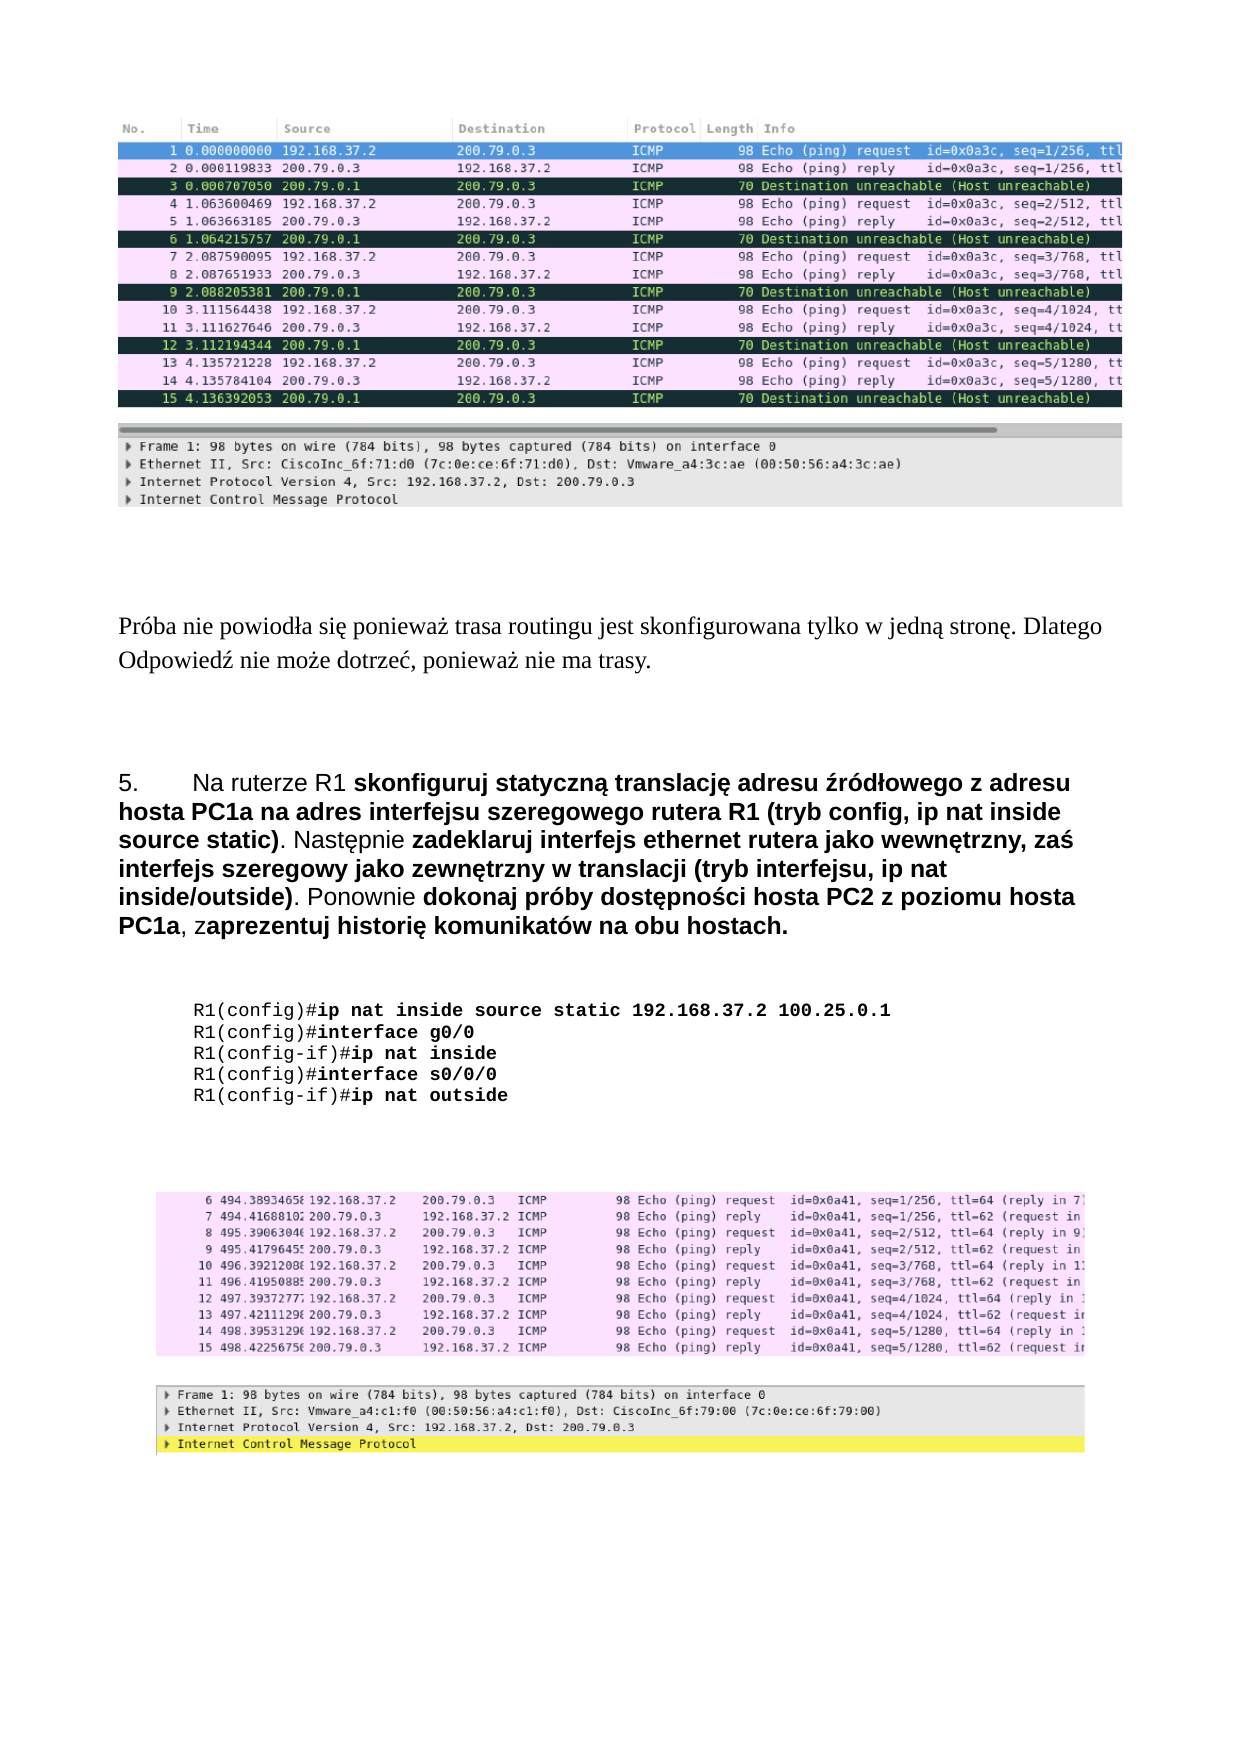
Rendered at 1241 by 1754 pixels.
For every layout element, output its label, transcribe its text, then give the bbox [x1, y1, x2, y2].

text R1(config)#interface s0/0/0 [193, 1065, 1122, 1086]
text R1(config-if)#ip nat inside [193, 1044, 1122, 1065]
picture [155, 1192, 1085, 1455]
text Próba nie powiodła się ponieważ trasa routingu jest skonfigurowana tylko w jedną stronę. Dlatego Odpowiedź nie może dotrzeć, ponieważ nie ma trasy. [118, 611, 1122, 674]
text R1(config)#interface g0/0 [193, 1022, 1122, 1044]
picture [118, 118, 1123, 507]
subtitle Na ruterze R1 skonfiguruj statyczną translację adresu źródłowego z adresu hosta PC1a na adres interfejsu szeregowego rutera R1 (tryb config, ip nat inside source static). Następnie zadeklaruj interfejs ethernet rutera jako wewnętrzny, zaś interfejs szeregowy jako zewnętrzny w translacji (tryb interfejsu, ip nat inside/outside). Ponownie dokonaj próby dostępności hosta PC2 z poziomu hosta PC1a, zaprezentuj historię komunikatów na obu hostach. [118, 768, 1122, 939]
text R1(config)#ip nat inside source static 192.168.37.2 100.25.0.1 [193, 1001, 1122, 1022]
text R1(config-if)#ip nat outside [193, 1086, 1122, 1107]
